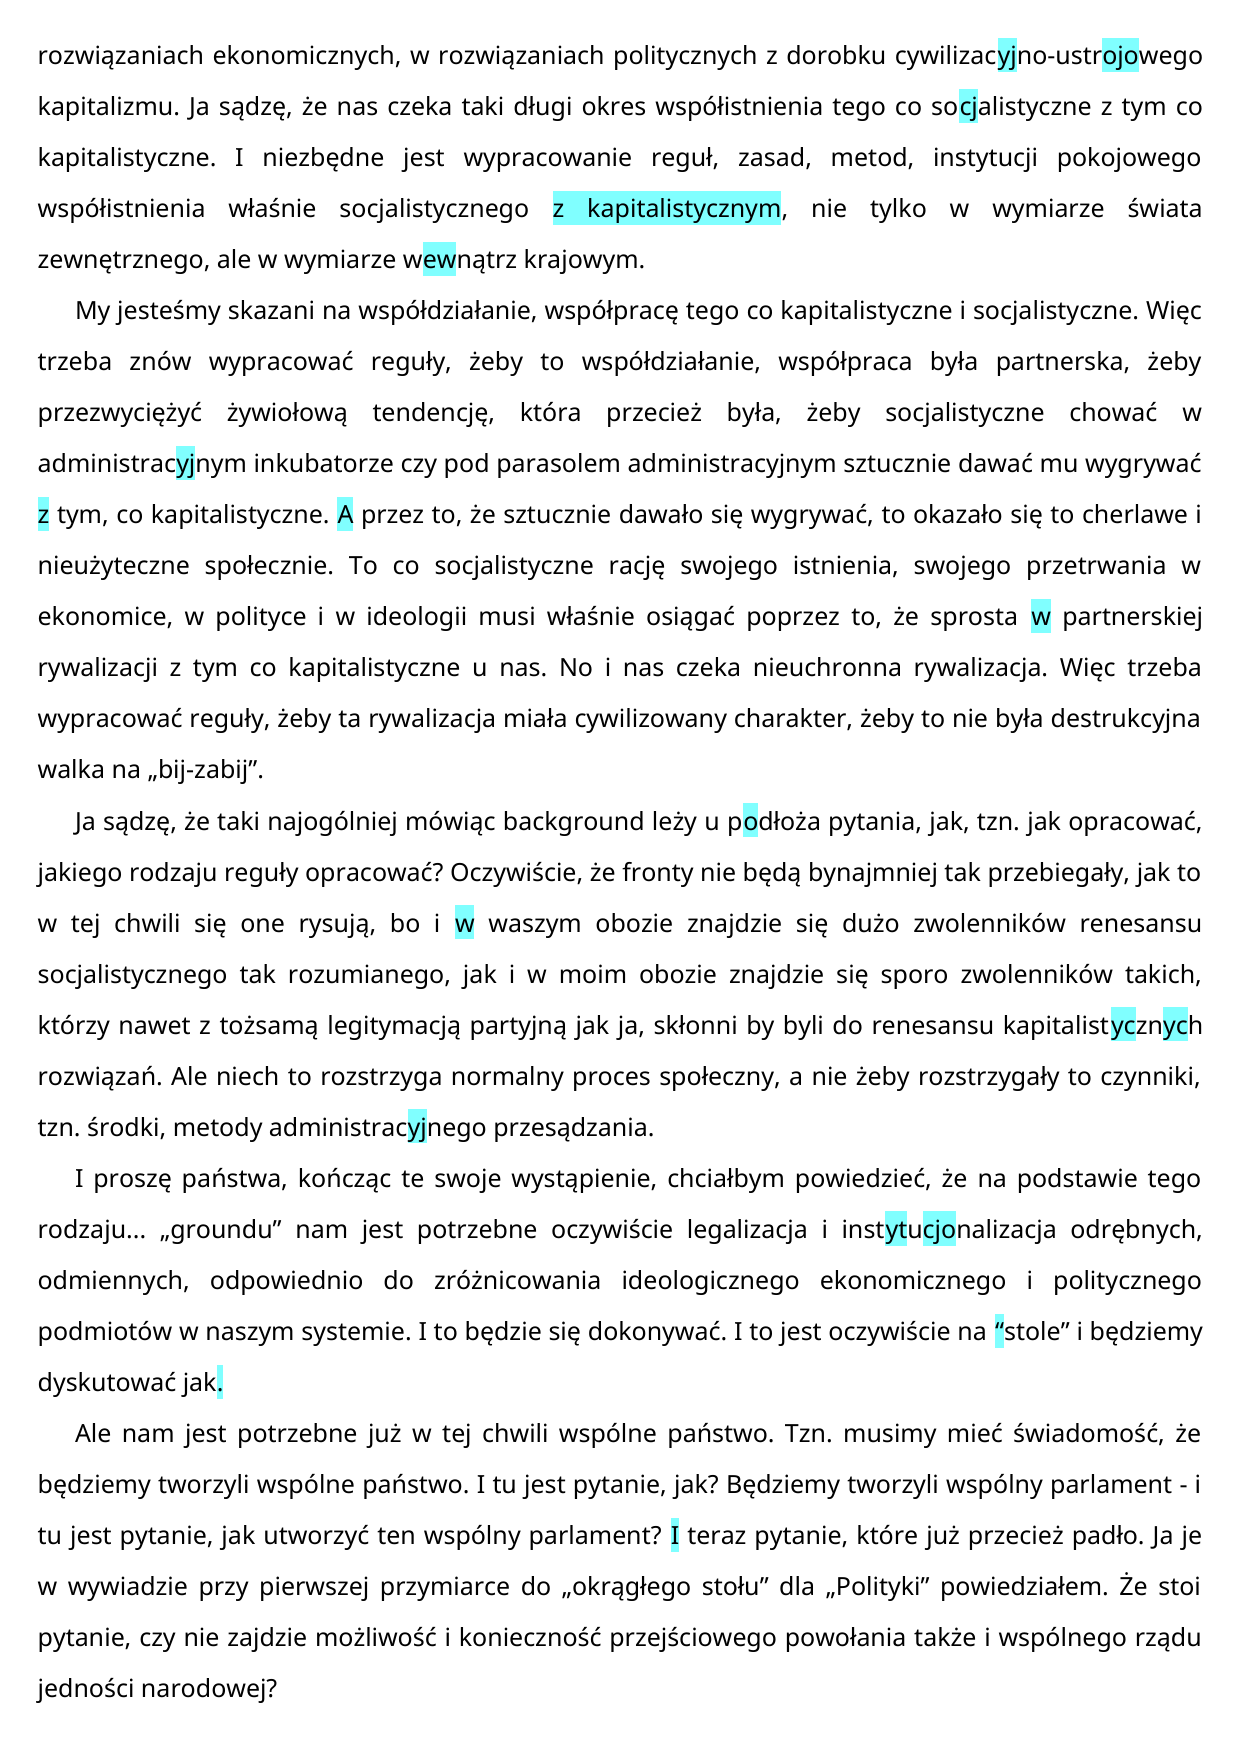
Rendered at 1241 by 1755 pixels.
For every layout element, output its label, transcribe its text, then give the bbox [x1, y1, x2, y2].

text My jesteśmy skazani na współdziałanie, współpracę tego co kapitalistyczne i socjalistyczne. Więc trzeba znów wypracować reguły, żeby to współdziałanie, współpraca była partnerska, żeby przezwyciężyć żywiołową tendencję, która przecież była, żeby socjalistyczne chować w administracyjnym inkubatorze czy pod parasolem administracyjnym sztucznie dawać mu wygrywać z tym, co kapitalistyczne. A przez to, że sztucznie dawało się wygrywać, to okazało się to cherlawe i nieużyteczne społecznie. To co socjalistyczne rację swojego istnienia, swojego przetrwania w ekonomice, w polityce i w ideologii musi właśnie osiągać poprzez to, że sprosta w partnerskiej rywalizacji z tym co kapitalistyczne u nas. No i nas czeka nieuchronna rywalizacja. Więc trzeba wypracować reguły, żeby ta rywalizacja miała cywilizowany charakter, żeby to nie była destrukcyjna walka na „bij-zabij”. [37, 293, 1203, 786]
text Ale nam jest potrzebne już w tej chwili wspólne państwo. Tzn. musimy mieć świadomość, że będziemy tworzyli wspólne państwo. I tu jest pytanie, jak? Będziemy tworzyli wspólny parlament - i tu jest pytanie, jak utworzyć ten wspólny parlament? I teraz pytanie, które już przecież padło. Ja je w wywiadzie przy pierwszej przymiarce do „okrągłego stołu” dla „Polityki” powiedziałem. Że stoi pytanie, czy nie zajdzie możliwość i konieczność przejściowego powołania także i wspólnego rządu jedności narodowej? [37, 1416, 1203, 1705]
text Ja sądzę, że taki najogólniej mówiąc background leży u podłoża pytania, jak, tzn. jak opracować, jakiego rodzaju reguły opracować? Oczywiście, że fronty nie będą bynajmniej tak przebiegały, jak to w tej chwili się one rysują, bo i w waszym obozie znajdzie się dużo zwolenników renesansu socjalistycznego tak rozumianego, jak i w moim obozie znajdzie się sporo zwolenników takich, którzy nawet z tożsamą legitymacją partyjną jak ja, skłonni by byli do renesansu kapitalistycznych rozwiązań. Ale niech to rozstrzyga normalny proces społeczny, a nie żeby rozstrzygały to czynniki, tzn. środki, metody administracyjnego przesądzania. [37, 803, 1203, 1143]
text I proszę państwa, kończąc te swoje wystąpienie, chciałbym powiedzieć, że na podstawie tego rodzaju... „groundu” nam jest potrzebne oczywiście legalizacja i instytucjonalizacja odrębnych, odmiennych, odpowiednio do zróżnicowania ideologicznego ekonomicznego i politycznego podmiotów w naszym systemie. I to będzie się dokonywać. I to jest oczywiście na “stole” i będziemy dyskutować jak. [37, 1160, 1203, 1399]
text rozwiązaniach ekonomicznych, w rozwiązaniach politycznych z dorobku cywilizacyjno-ustrojowego kapitalizmu. Ja sądzę, że nas czeka taki długi okres współistnienia tego co socjalistyczne z tym co kapitalistyczne. I niezbędne jest wypracowanie reguł, zasad, metod, instytucji pokojowego współistnienia właśnie socjalistycznego z kapitalistycznym, nie tylko w wymiarze świata zewnętrznego, ale w wymiarze wewnątrz krajowym. [37, 37, 1203, 276]
